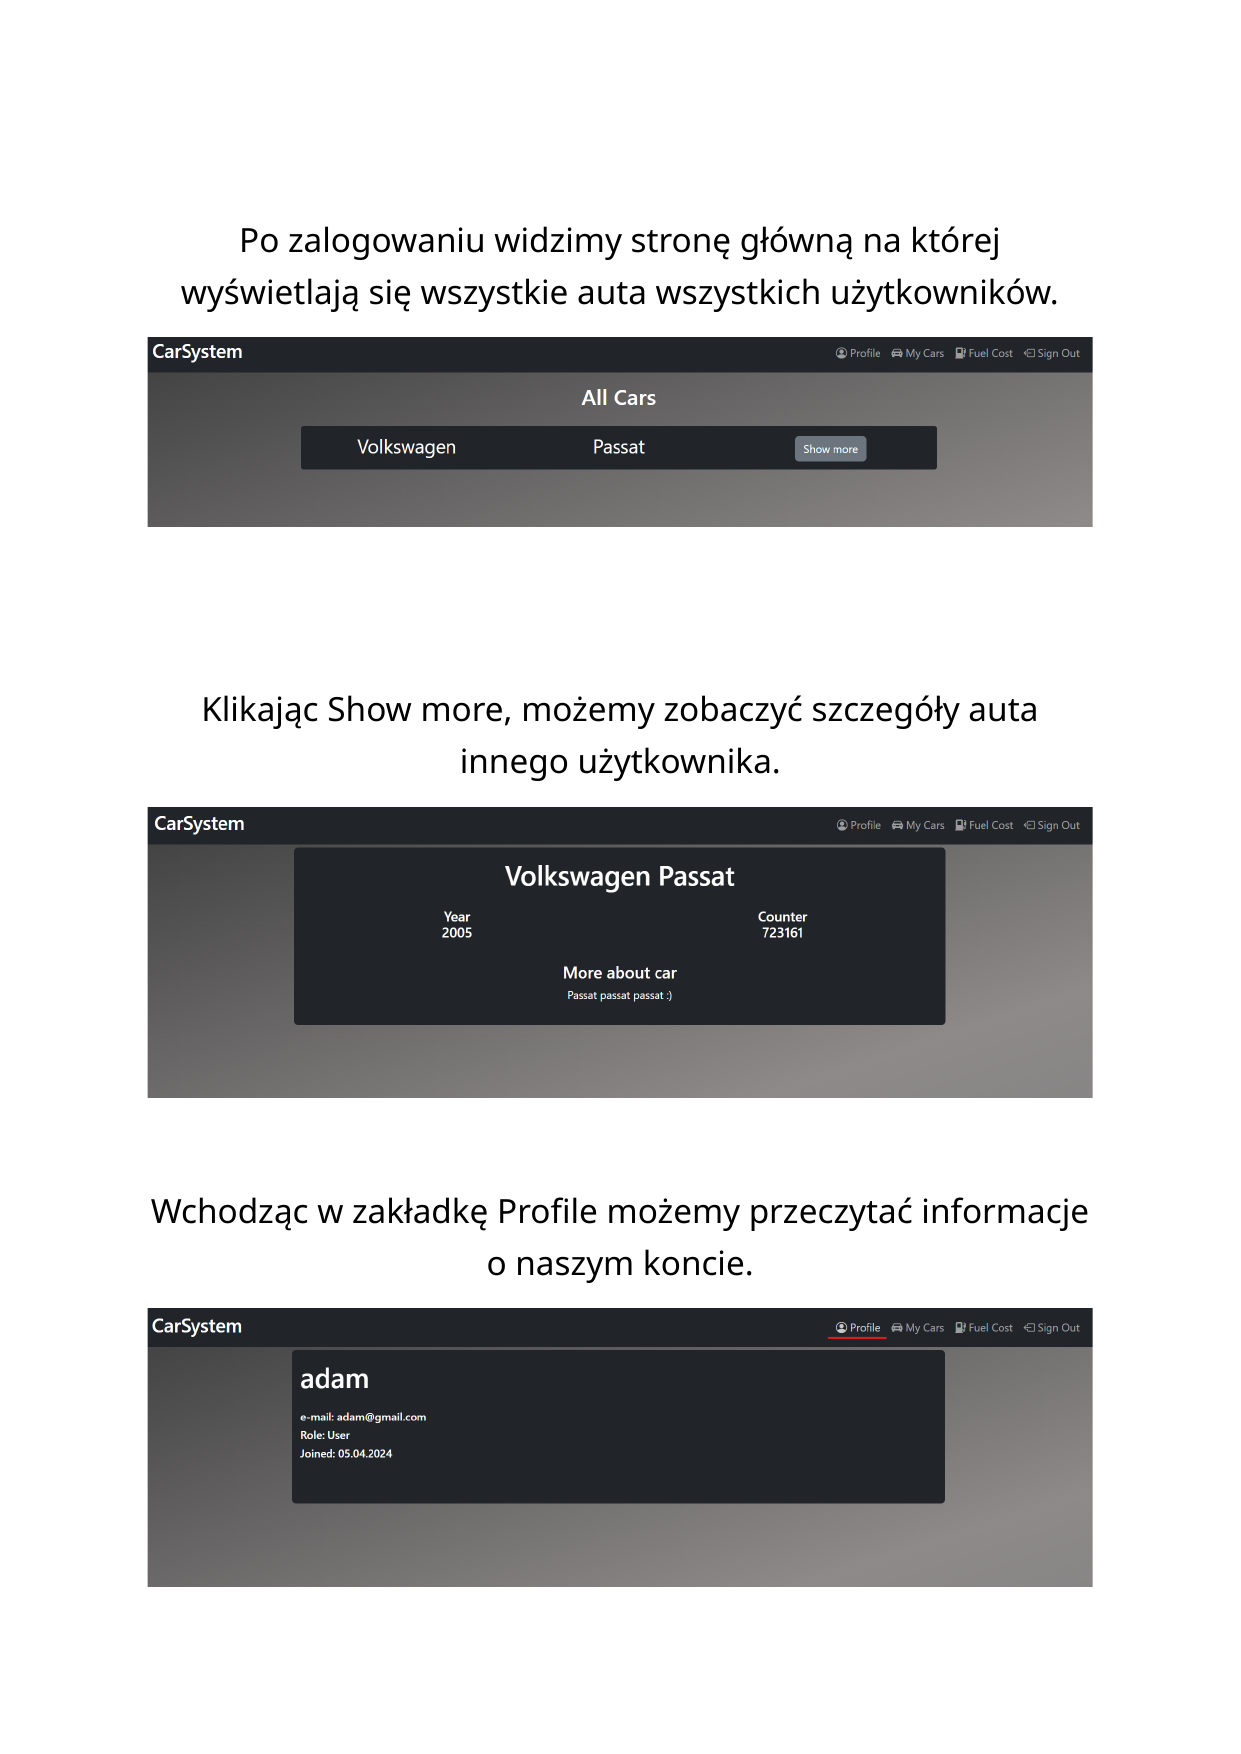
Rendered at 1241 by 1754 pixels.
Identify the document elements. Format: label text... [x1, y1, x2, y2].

text Klikając Show more, możemy zobaczyć szczegóły auta innego użytkownika. [148, 686, 1093, 784]
text Wchodząc w zakładkę Profile możemy przeczytać informacje o naszym koncie. [148, 1188, 1093, 1286]
text Po zalogowaniu widzimy stronę główną na której wyświetlają się wszystkie auta wszystkich użytkowników. [148, 216, 1093, 314]
